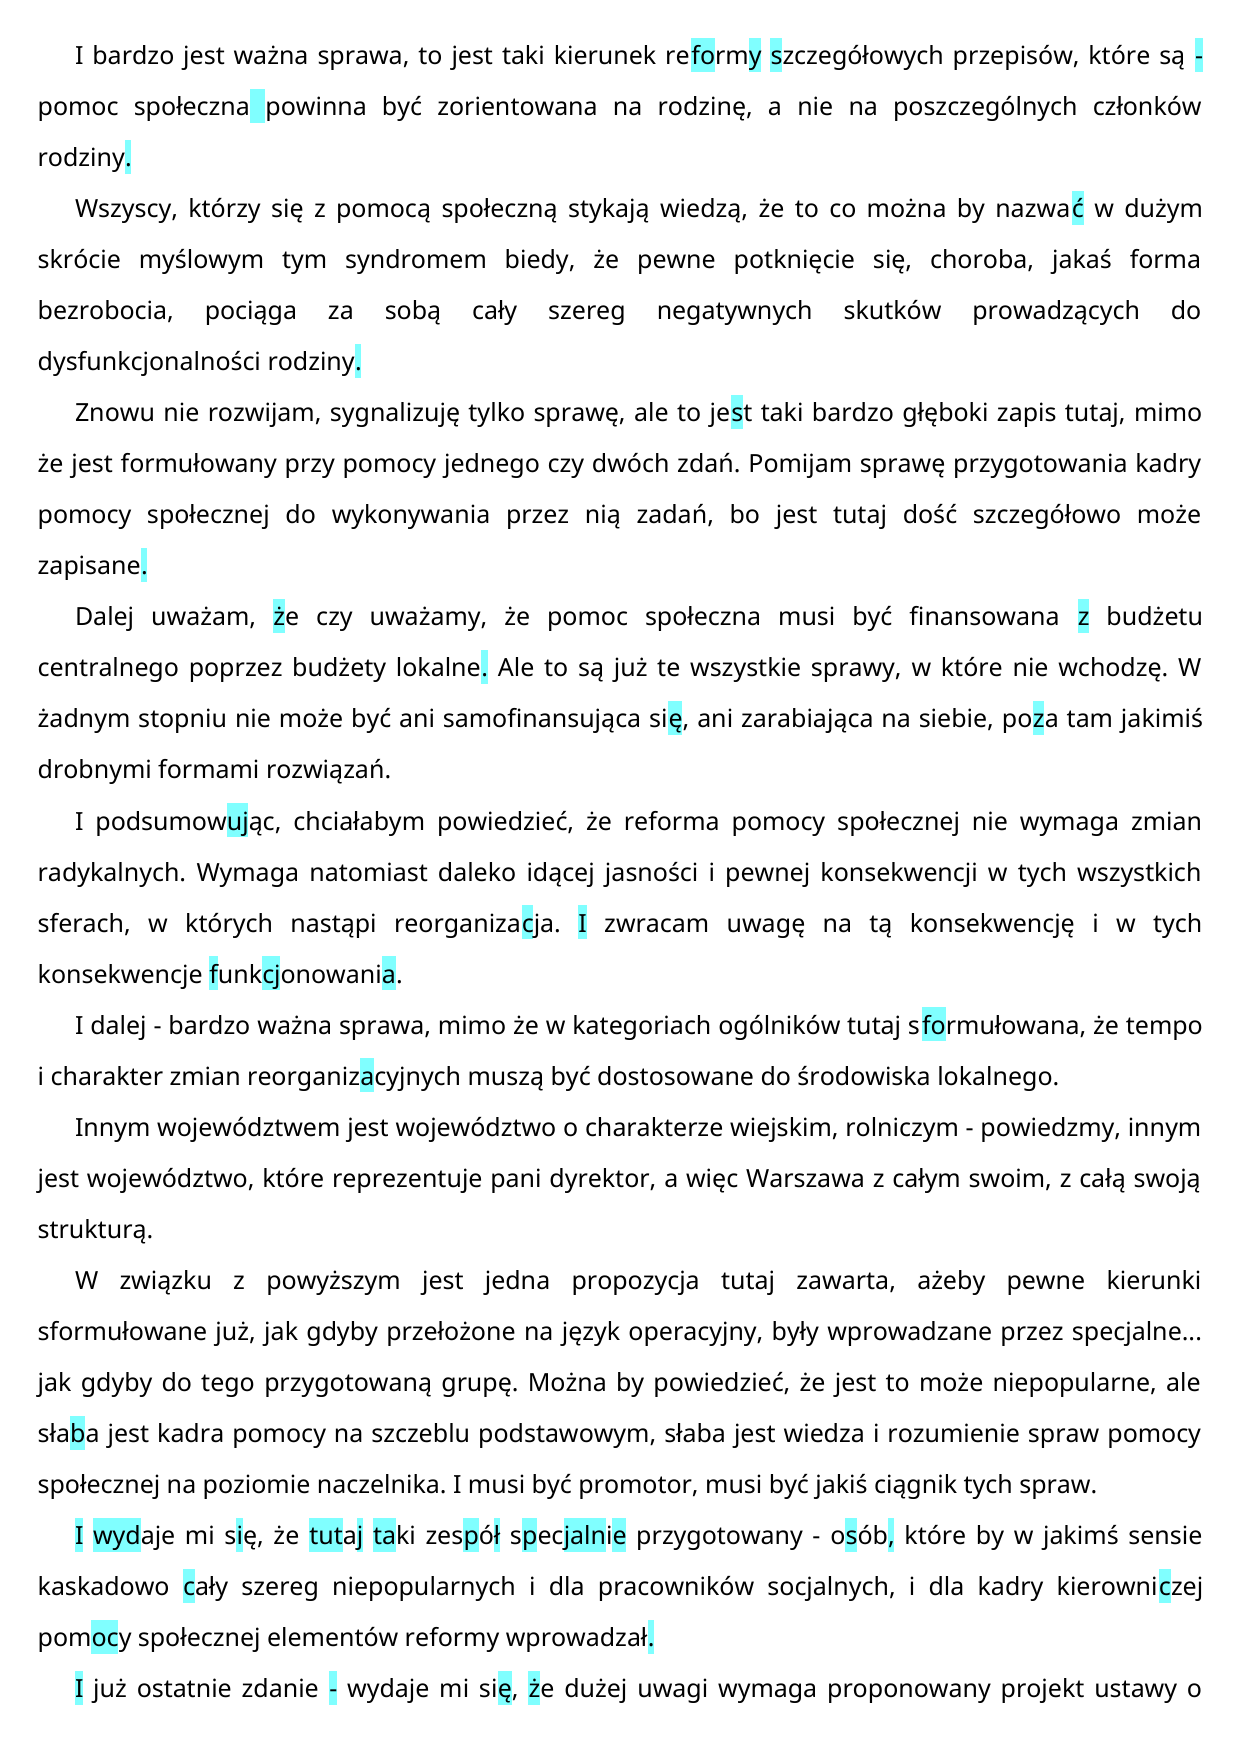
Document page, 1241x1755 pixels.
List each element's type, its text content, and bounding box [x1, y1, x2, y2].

text Wszyscy, którzy się z pomocą społeczną stykają wiedzą, że to co można by nazwać w dużym skrócie myślowym tym syndromem biedy, że pewne potknięcie się, choroba, jakaś forma bezrobocia, pociąga za sobą cały szereg negatywnych skutków prowadzących do dysfunkcjonalności rodziny. [37, 191, 1203, 378]
text I bardzo jest ważna sprawa, to jest taki kierunek reformy szczegółowych przepisów, które są - pomoc społeczna powinna być zorientowana na rodzinę, a nie na poszczególnych członków rodziny. [37, 37, 1203, 174]
text Innym województwem jest województwo o charakterze wiejskim, rolniczym - powiedzmy, innym jest województwo, które reprezentuje pani dyrektor, a więc Warszawa z całym swoim, z całą swoją strukturą. [37, 1109, 1203, 1246]
text I wydaje mi się, że tutaj taki zespół specjalnie przygotowany - osób, które by w jakimś sensie kaskadowo cały szereg niepopularnych i dla pracowników socjalnych, i dla kadry kierowniczej pomocy społecznej elementów reformy wprowadzał. [37, 1518, 1203, 1654]
text Dalej uważam, że czy uważamy, że pomoc społeczna musi być finansowana z budżetu centralnego poprzez budżety lokalne. Ale to są już te wszystkie sprawy, w które nie wchodzę. W żadnym stopniu nie może być ani samofinansująca się, ani zarabiająca na siebie, poza tam jakimiś drobnymi formami rozwiązań. [37, 599, 1203, 786]
text I już ostatnie zdanie - wydaje mi się, że dużej uwagi wymaga proponowany projekt ustawy o [37, 1671, 1203, 1705]
text W związku z powyższym jest jedna propozycja tutaj zawarta, ażeby pewne kierunki sformułowane już, jak gdyby przełożone na język operacyjny, były wprowadzane przez specjalne... jak gdyby do tego przygotowaną grupę. Można by powiedzieć, że jest to może niepopularne, ale słaba jest kadra pomocy na szczeblu podstawowym, słaba jest wiedza i rozumienie spraw pomocy społecznej na poziomie naczelnika. I musi być promotor, musi być jakiś ciągnik tych spraw. [37, 1262, 1203, 1501]
text I dalej - bardzo ważna sprawa, mimo że w kategoriach ogólników tutaj sformułowana, że tempo i charakter zmian reorganizacyjnych muszą być dostosowane do środowiska lokalnego. [37, 1007, 1203, 1092]
text I podsumowując, chciałabym powiedzieć, że reforma pomocy społecznej nie wymaga zmian radykalnych. Wymaga natomiast daleko idącej jasności i pewnej konsekwencji w tych wszystkich sferach, w których nastąpi reorganizacja. I zwracam uwagę na tą konsekwencję i w tych konsekwencje funkcjonowania. [37, 803, 1203, 990]
text Znowu nie rozwijam, sygnalizuję tylko sprawę, ale to jest taki bardzo głęboki zapis tutaj, mimo że jest formułowany przy pomocy jednego czy dwóch zdań. Pomijam sprawę przygotowania kadry pomocy społecznej do wykonywania przez nią zadań, bo jest tutaj dość szczegółowo może zapisane. [37, 395, 1203, 582]
